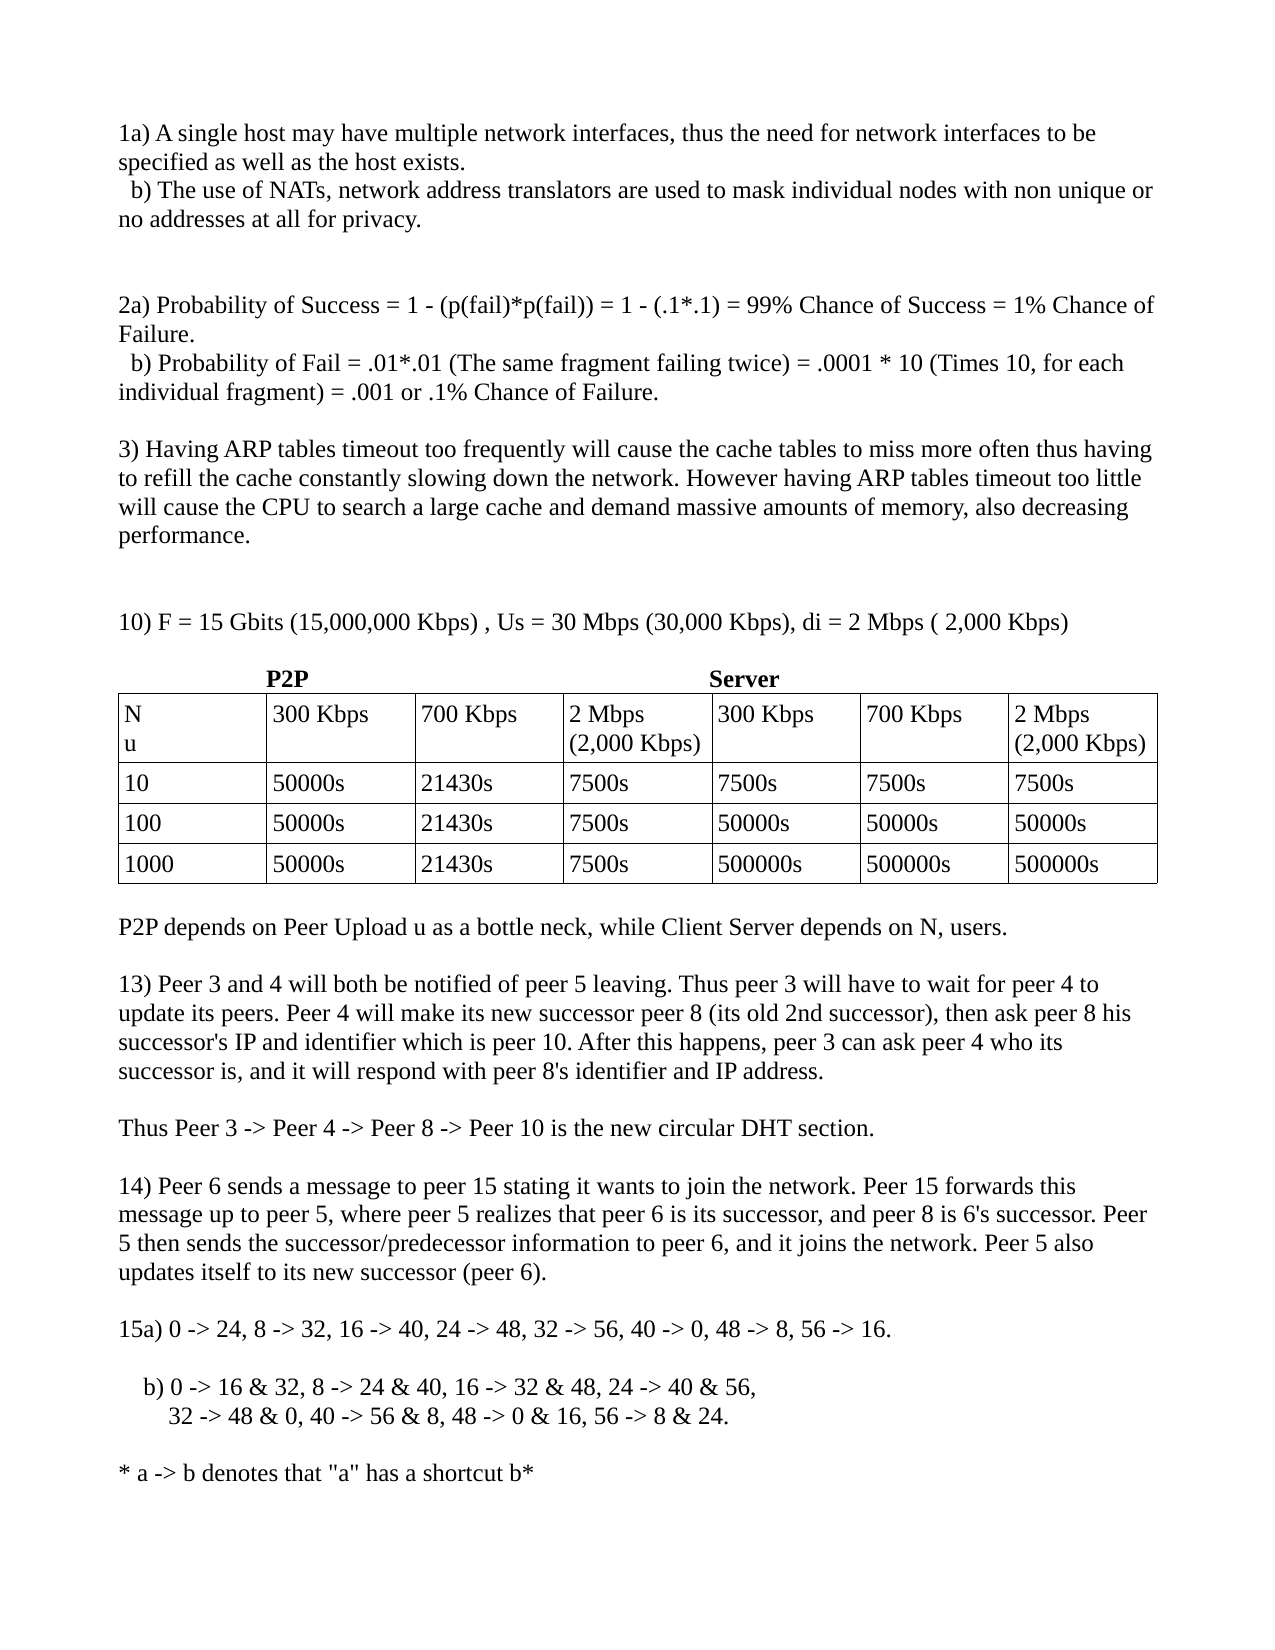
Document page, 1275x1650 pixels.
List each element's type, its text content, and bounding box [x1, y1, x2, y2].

table_cell 50000s [267, 763, 415, 802]
table_cell 50000s [1009, 804, 1157, 843]
text 3) Having ARP tables timeout too frequently will cause the cache tables to miss more often thus having to refill the cache constantly slowing down the network. However having ARP tables timeout too little will cause the CPU to search a large cache and demand massive amounts of memory, also decreasing performance. [118, 434, 1157, 549]
table_cell 21430s [416, 804, 563, 843]
table_header N u [119, 694, 266, 762]
table_cell 50000s [861, 804, 1008, 843]
table_header 700 Kbps [861, 694, 1008, 762]
table_header 300 Kbps [713, 694, 860, 762]
table_cell 50000s [267, 804, 415, 843]
text P2P depends on Peer Upload u as a bottle neck, while Client Server depends on N, users. [118, 912, 1157, 941]
text b) The use of NATs, network address translators are used to mask individual nodes with non unique or no addresses at all for privacy. [118, 176, 1157, 233]
table_cell 50000s [713, 804, 860, 843]
table_header 2 Mbps (2,000 Kbps) [564, 694, 712, 762]
table_cell 500000s [1009, 844, 1157, 883]
text 32 -> 48 & 0, 40 -> 56 & 8, 48 -> 0 & 16, 56 -> 8 & 24. [118, 1401, 1157, 1429]
table_header 300 Kbps [267, 694, 415, 762]
table_cell 100 [119, 804, 266, 843]
text * a -> b denotes that "a" has a shortcut b* [118, 1458, 1157, 1487]
text 2a) Probability of Success = 1 - (p(fail)*p(fail)) = 1 - (.1*.1) = 99% Chance of Success = 1% Chance of Failure. [118, 291, 1157, 348]
table_header 700 Kbps [416, 694, 563, 762]
table_cell 500000s [713, 844, 860, 883]
table_cell 7500s [713, 763, 860, 802]
text 14) Peer 6 sends a message to peer 15 stating it wants to join the network. Peer 15 forwards this message up to peer 5, where peer 5 realizes that peer 6 is its successor, and peer 8 is 6's successor. Peer 5 then sends the successor/predecessor information to peer 6, and it joins the network. Peer 5 also updates itself to its new successor (peer 6). [118, 1171, 1157, 1286]
table_cell 10 [119, 763, 266, 802]
table_cell 21430s [416, 844, 563, 883]
table_cell 21430s [416, 763, 563, 802]
text P2P Server [118, 664, 1157, 693]
text 10) F = 15 Gbits (15,000,000 Kbps) , Us = 30 Mbps (30,000 Kbps), di = 2 Mbps ( 2,000 Kbps) [118, 607, 1157, 636]
table_cell 7500s [1009, 763, 1157, 802]
text 13) Peer 3 and 4 will both be notified of peer 5 leaving. Thus peer 3 will have to wait for peer 4 to update its peers. Peer 4 will make its new successor peer 8 (its old 2nd successor), then ask peer 8 his successor's IP and identifier which is peer 10. After this happens, peer 3 can ask peer 4 who its successor is, and it will respond with peer 8's identifier and IP address. [118, 969, 1157, 1084]
text Thus Peer 3 -> Peer 4 -> Peer 8 -> Peer 10 is the new circular DHT section. [118, 1113, 1157, 1142]
table_cell 1000 [119, 844, 266, 883]
text 15a) 0 -> 24, 8 -> 32, 16 -> 40, 24 -> 48, 32 -> 56, 40 -> 0, 48 -> 8, 56 -> 16. [118, 1314, 1157, 1343]
table_cell 7500s [861, 763, 1008, 802]
text 1a) A single host may have multiple network interfaces, thus the need for network interfaces to be specified as well as the host exists. [118, 118, 1157, 176]
table_cell 7500s [564, 763, 712, 802]
text b) Probability of Fail = .01*.01 (The same fragment failing twice) = .0001 * 10 (Times 10, for each individual fragment) = .001 or .1% Chance of Failure. [118, 348, 1157, 406]
table_cell 500000s [861, 844, 1008, 883]
table_cell 7500s [564, 844, 712, 883]
text b) 0 -> 16 & 32, 8 -> 24 & 40, 16 -> 32 & 48, 24 -> 40 & 56, [118, 1372, 1157, 1401]
table_cell 50000s [267, 844, 415, 883]
table_header 2 Mbps (2,000 Kbps) [1009, 694, 1157, 762]
table_cell 7500s [564, 804, 712, 843]
